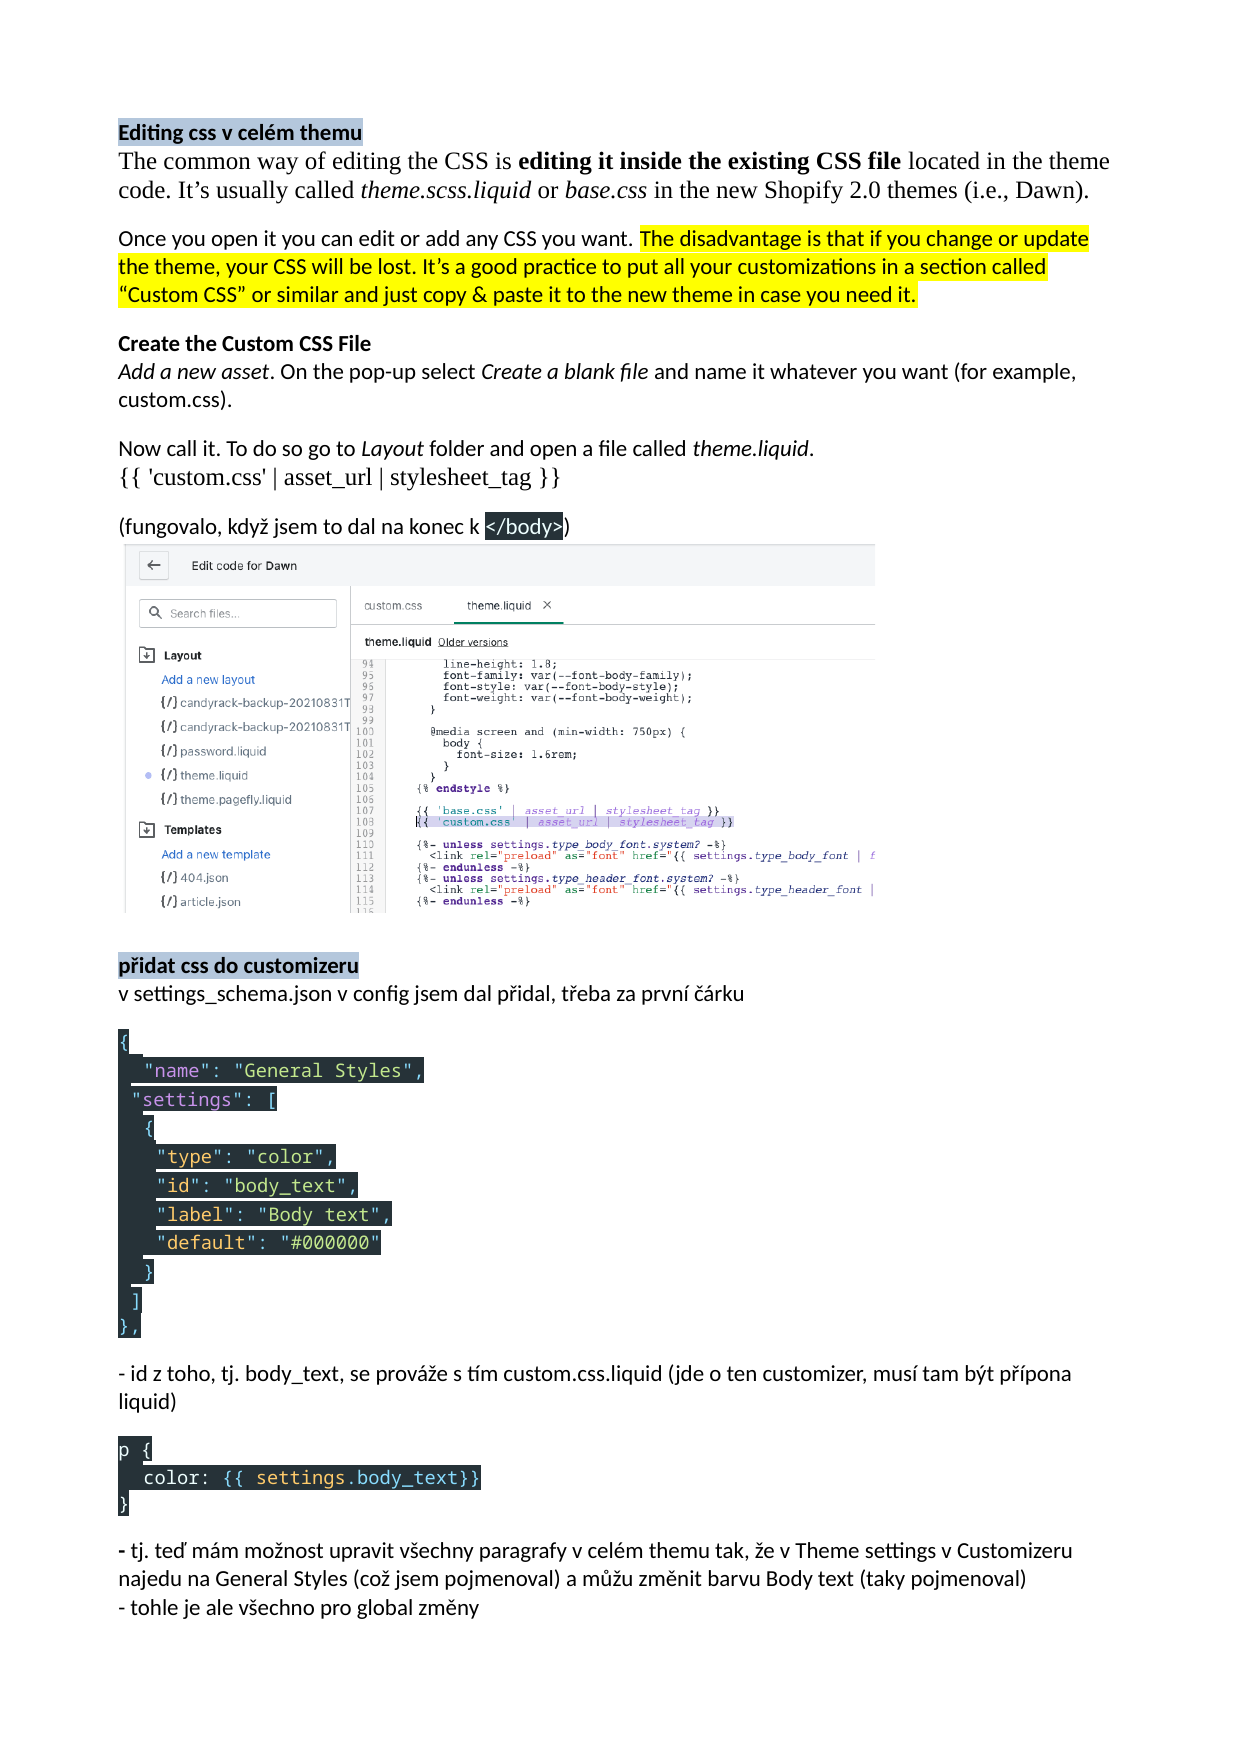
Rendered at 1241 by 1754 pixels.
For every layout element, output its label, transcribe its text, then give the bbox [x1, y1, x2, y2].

text p { color: {{ settings.body_text}} } [118, 1436, 1122, 1516]
picture [123, 543, 876, 913]
text (fungovalo, když jsem to dal na konec k </body>) [118, 512, 1122, 540]
text - tj. teď mám možnost upravit všechny paragrafy v celém themu tak, že v Theme settings v Customizeru najedu na General Styles (což jsem pojmenoval) a můžu změnit barvu Body text (taky pojmenoval) - tohle je ale všechno pro global změny [118, 1537, 1122, 1621]
text Editing css v celém themu The common way of editing the CSS is editing it inside the existing CSS file located in the theme code. It’s usually called theme.scss.liquid or base.css in the new Shopify 2.0 themes (i.e., Dawn). [118, 118, 1122, 204]
text Once you open it you can edit or add any CSS you want. The disadvantage is that if you change or update the theme, your CSS will be lost. It’s a good practice to put all your customizations in a section called “Custom CSS” or similar and just copy & paste it to the new theme in case you need it. [118, 224, 1122, 308]
text Now call it. To do so go to Layout folder and open a file called theme.liquid. {{ 'custom.css' | asset_url | stylesheet_tag }} [118, 434, 1122, 491]
text přidat css do customizeru v settings_schema.json v config jsem dal přidal, třeba za první čárku [118, 952, 1122, 1008]
text { "name": "General Styles", "settings": [ { "type": "color", "id": "body_text", "label": "Body text", "default": "#000000" } ] }, [118, 1028, 1122, 1338]
subtitle Create the Custom CSS File Add a new asset. On the pop-up select Create a blank file and name it whatever you want (for example, custom.css). [118, 329, 1122, 413]
text - id z toho, tj. body_text, se prováže s tím custom.css.liquid (jde o ten customizer, musí tam být přípona liquid) [118, 1359, 1122, 1415]
